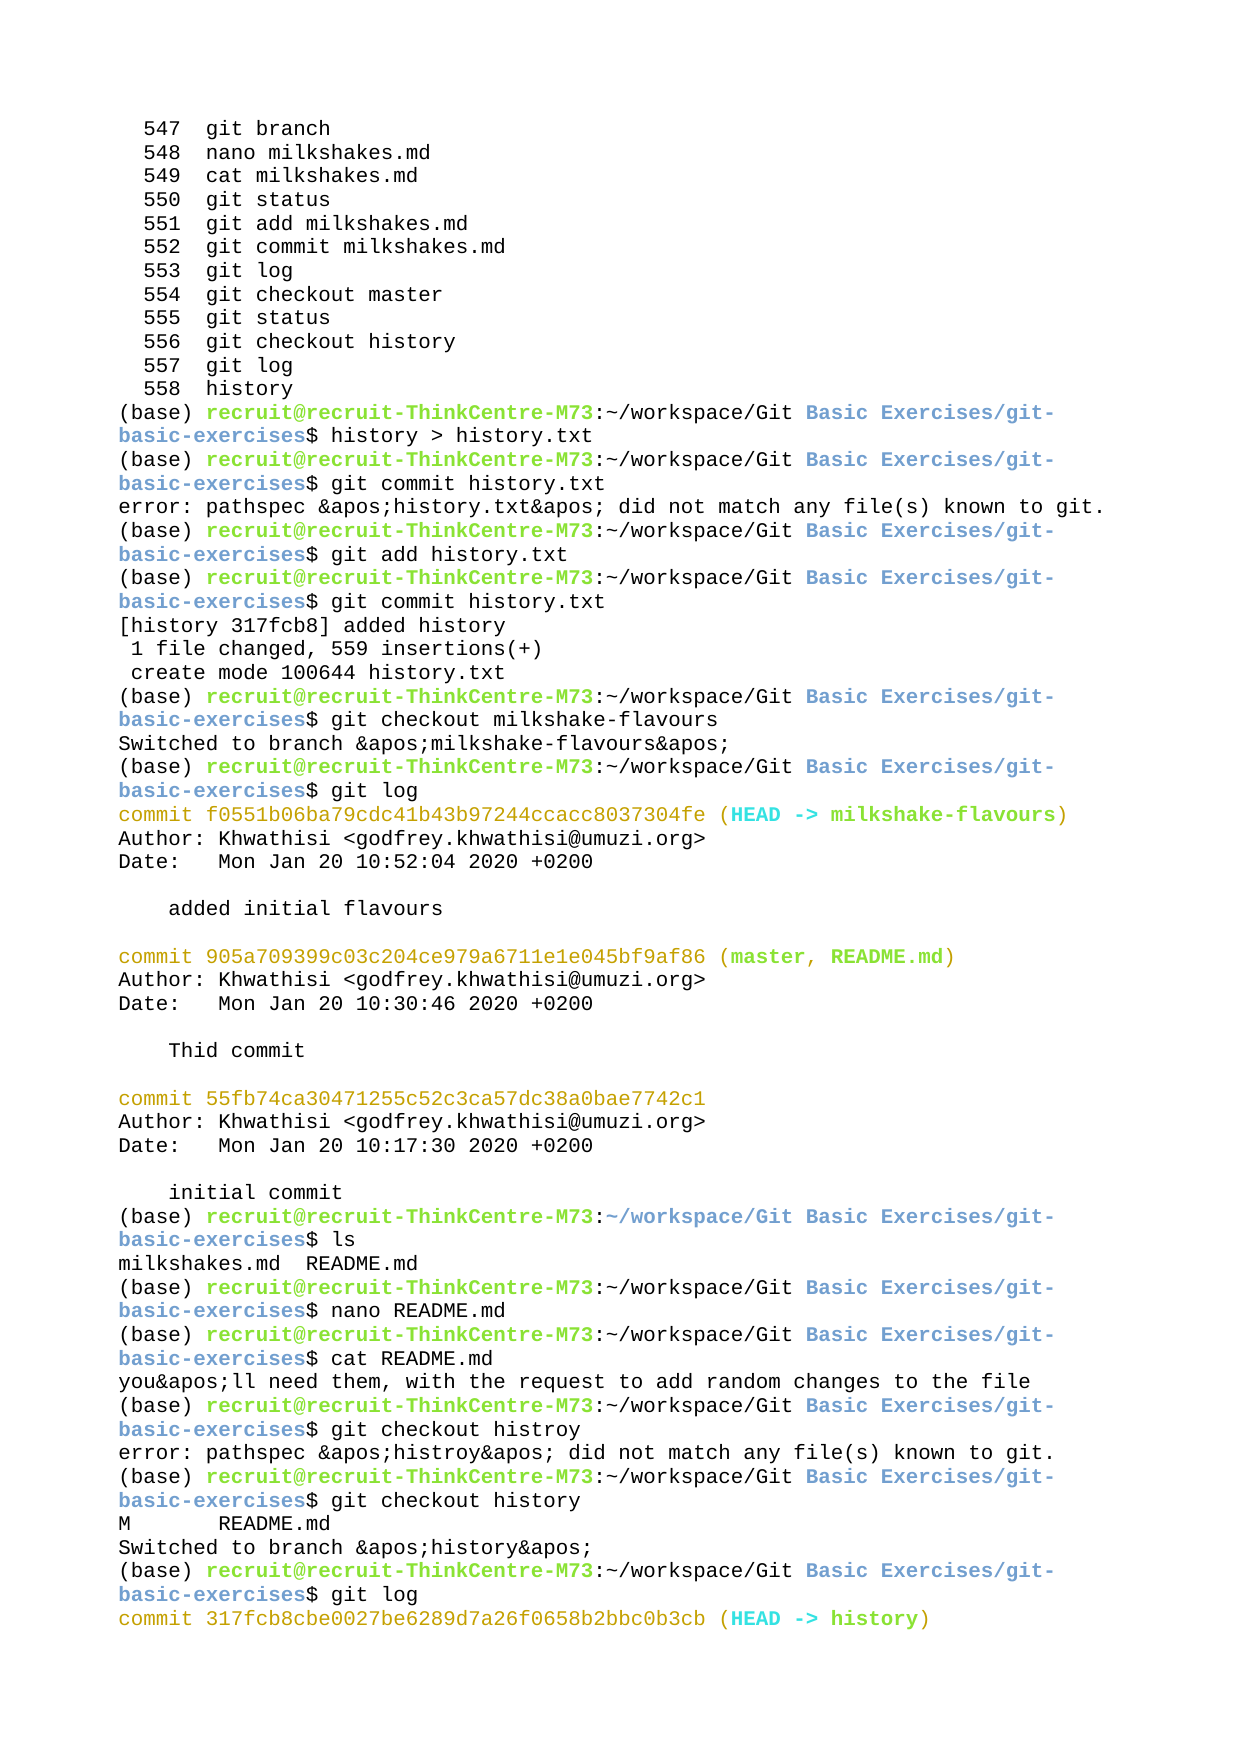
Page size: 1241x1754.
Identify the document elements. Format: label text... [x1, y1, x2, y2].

text (base) recruit@recruit-ThinkCentre-M73:~/workspace/Git Basic Exercises/git-basic-exercises$ git commit history.txt [118, 567, 1122, 615]
text added initial flavours [118, 898, 1122, 922]
text (base) recruit@recruit-ThinkCentre-M73:~/workspace/Git Basic Exercises/git-basic-exercises$ cat README.md [118, 1324, 1122, 1371]
text (base) recruit@recruit-ThinkCentre-M73:~/workspace/Git Basic Exercises/git-basic-exercises$ git checkout milkshake-flavours [118, 686, 1122, 733]
text (base) recruit@recruit-ThinkCentre-M73:~/workspace/Git Basic Exercises/git-basic-exercises$ git checkout history [118, 1466, 1122, 1513]
text Date: Mon Jan 20 10:52:04 2020 +0200 [118, 851, 1122, 875]
text (base) recruit@recruit-ThinkCentre-M73:~/workspace/Git Basic Exercises/git-basic-exercises$ ls [118, 1206, 1122, 1253]
text 552 git commit milkshakes.md [118, 236, 1122, 260]
text (base) recruit@recruit-ThinkCentre-M73:~/workspace/Git Basic Exercises/git-basic-exercises$ history > history.txt [118, 402, 1122, 449]
text Author: Khwathisi <godfrey.khwathisi@umuzi.org> [118, 827, 1122, 851]
text Date: Mon Jan 20 10:17:30 2020 +0200 [118, 1135, 1122, 1158]
text Switched to branch &apos;history&apos; [118, 1537, 1122, 1561]
text 555 git status [118, 307, 1122, 331]
text (base) recruit@recruit-ThinkCentre-M73:~/workspace/Git Basic Exercises/git-basic-exercises$ git log [118, 1561, 1122, 1608]
text commit f0551b06ba79cdc41b43b97244ccacc8037304fe (HEAD -> milkshake-flavours) [118, 804, 1122, 827]
text initial commit [118, 1182, 1122, 1206]
text 554 git checkout master [118, 284, 1122, 307]
text M README.md [118, 1513, 1122, 1537]
text you&apos;ll need them, with the request to add random changes to the file [118, 1371, 1122, 1395]
text (base) recruit@recruit-ThinkCentre-M73:~/workspace/Git Basic Exercises/git-basic-exercises$ git log [118, 757, 1122, 804]
text 557 git log [118, 354, 1122, 378]
text 547 git branch [118, 118, 1122, 142]
text Thid commit [118, 1040, 1122, 1064]
text (base) recruit@recruit-ThinkCentre-M73:~/workspace/Git Basic Exercises/git-basic-exercises$ git add history.txt [118, 520, 1122, 567]
text 553 git log [118, 260, 1122, 284]
text [history 317fcb8] added history [118, 615, 1122, 638]
text error: pathspec &apos;history.txt&apos; did not match any file(s) known to git. [118, 496, 1122, 520]
text 1 file changed, 559 insertions(+) [118, 638, 1122, 662]
text 551 git add milkshakes.md [118, 213, 1122, 236]
text milkshakes.md README.md [118, 1253, 1122, 1277]
text commit 905a709399c03c204ce979a6711e1e045bf9af86 (master, README.md) [118, 946, 1122, 969]
text create mode 100644 history.txt [118, 662, 1122, 686]
text error: pathspec &apos;histroy&apos; did not match any file(s) known to git. [118, 1442, 1122, 1466]
text commit 317fcb8cbe0027be6289d7a26f0658b2bbc0b3cb (HEAD -> history) [118, 1608, 1122, 1631]
text 550 git status [118, 189, 1122, 213]
text 556 git checkout history [118, 331, 1122, 354]
text 558 history [118, 378, 1122, 402]
text (base) recruit@recruit-ThinkCentre-M73:~/workspace/Git Basic Exercises/git-basic-exercises$ git commit history.txt [118, 449, 1122, 496]
text Switched to branch &apos;milkshake-flavours&apos; [118, 733, 1122, 757]
text Date: Mon Jan 20 10:30:46 2020 +0200 [118, 993, 1122, 1017]
text 548 nano milkshakes.md [118, 142, 1122, 165]
text (base) recruit@recruit-ThinkCentre-M73:~/workspace/Git Basic Exercises/git-basic-exercises$ nano README.md [118, 1277, 1122, 1324]
text commit 55fb74ca30471255c52c3ca57dc38a0bae7742c1 [118, 1088, 1122, 1111]
text Author: Khwathisi <godfrey.khwathisi@umuzi.org> [118, 969, 1122, 993]
text 549 cat milkshakes.md [118, 165, 1122, 189]
text Author: Khwathisi <godfrey.khwathisi@umuzi.org> [118, 1111, 1122, 1135]
text (base) recruit@recruit-ThinkCentre-M73:~/workspace/Git Basic Exercises/git-basic-exercises$ git checkout histroy [118, 1395, 1122, 1442]
